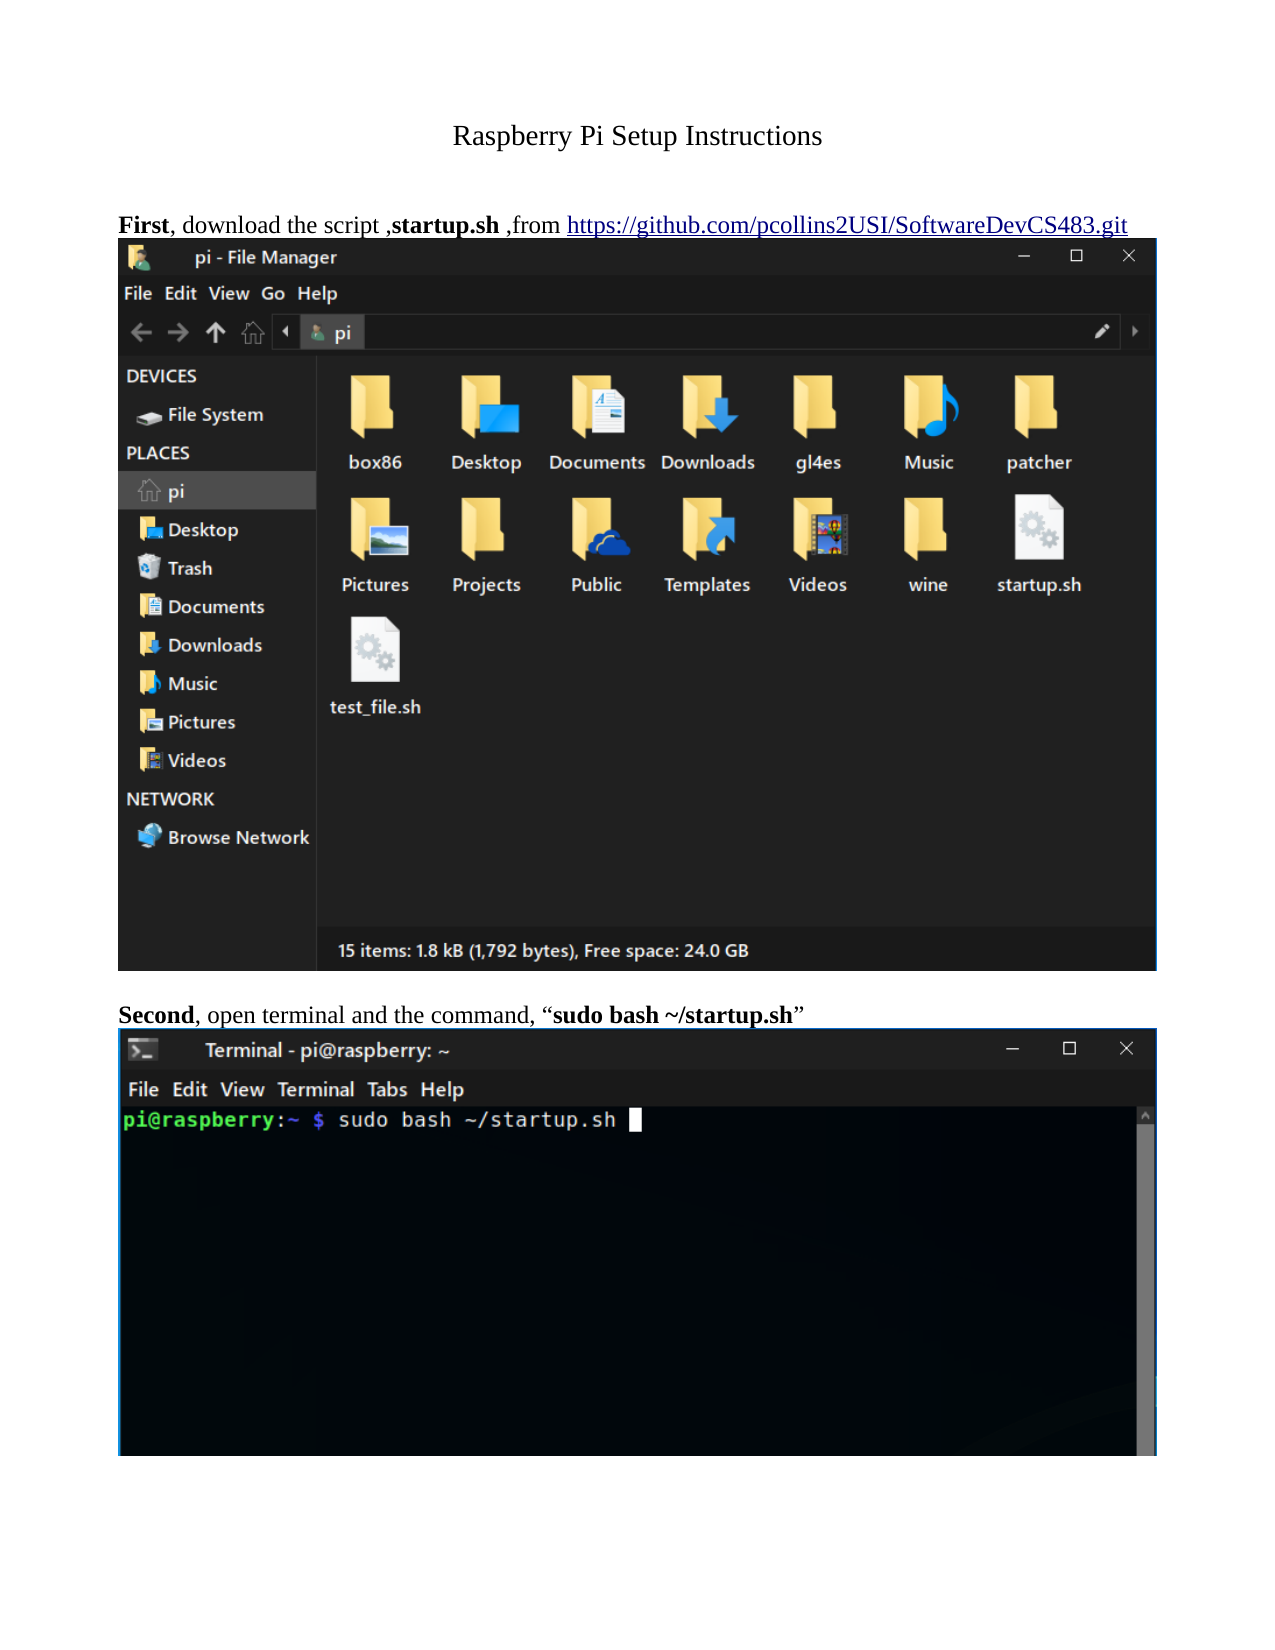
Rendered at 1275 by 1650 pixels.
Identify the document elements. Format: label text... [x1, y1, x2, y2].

text Second, open terminal and the command, “sudo bash ~/startup.sh” [118, 1000, 1157, 1028]
picture [118, 1028, 1157, 1456]
text First, download the script ,startup.sh ,from https://github.com/pcollins2USI/SoftwareDevCS483.git [118, 210, 1157, 238]
picture [118, 238, 1157, 971]
